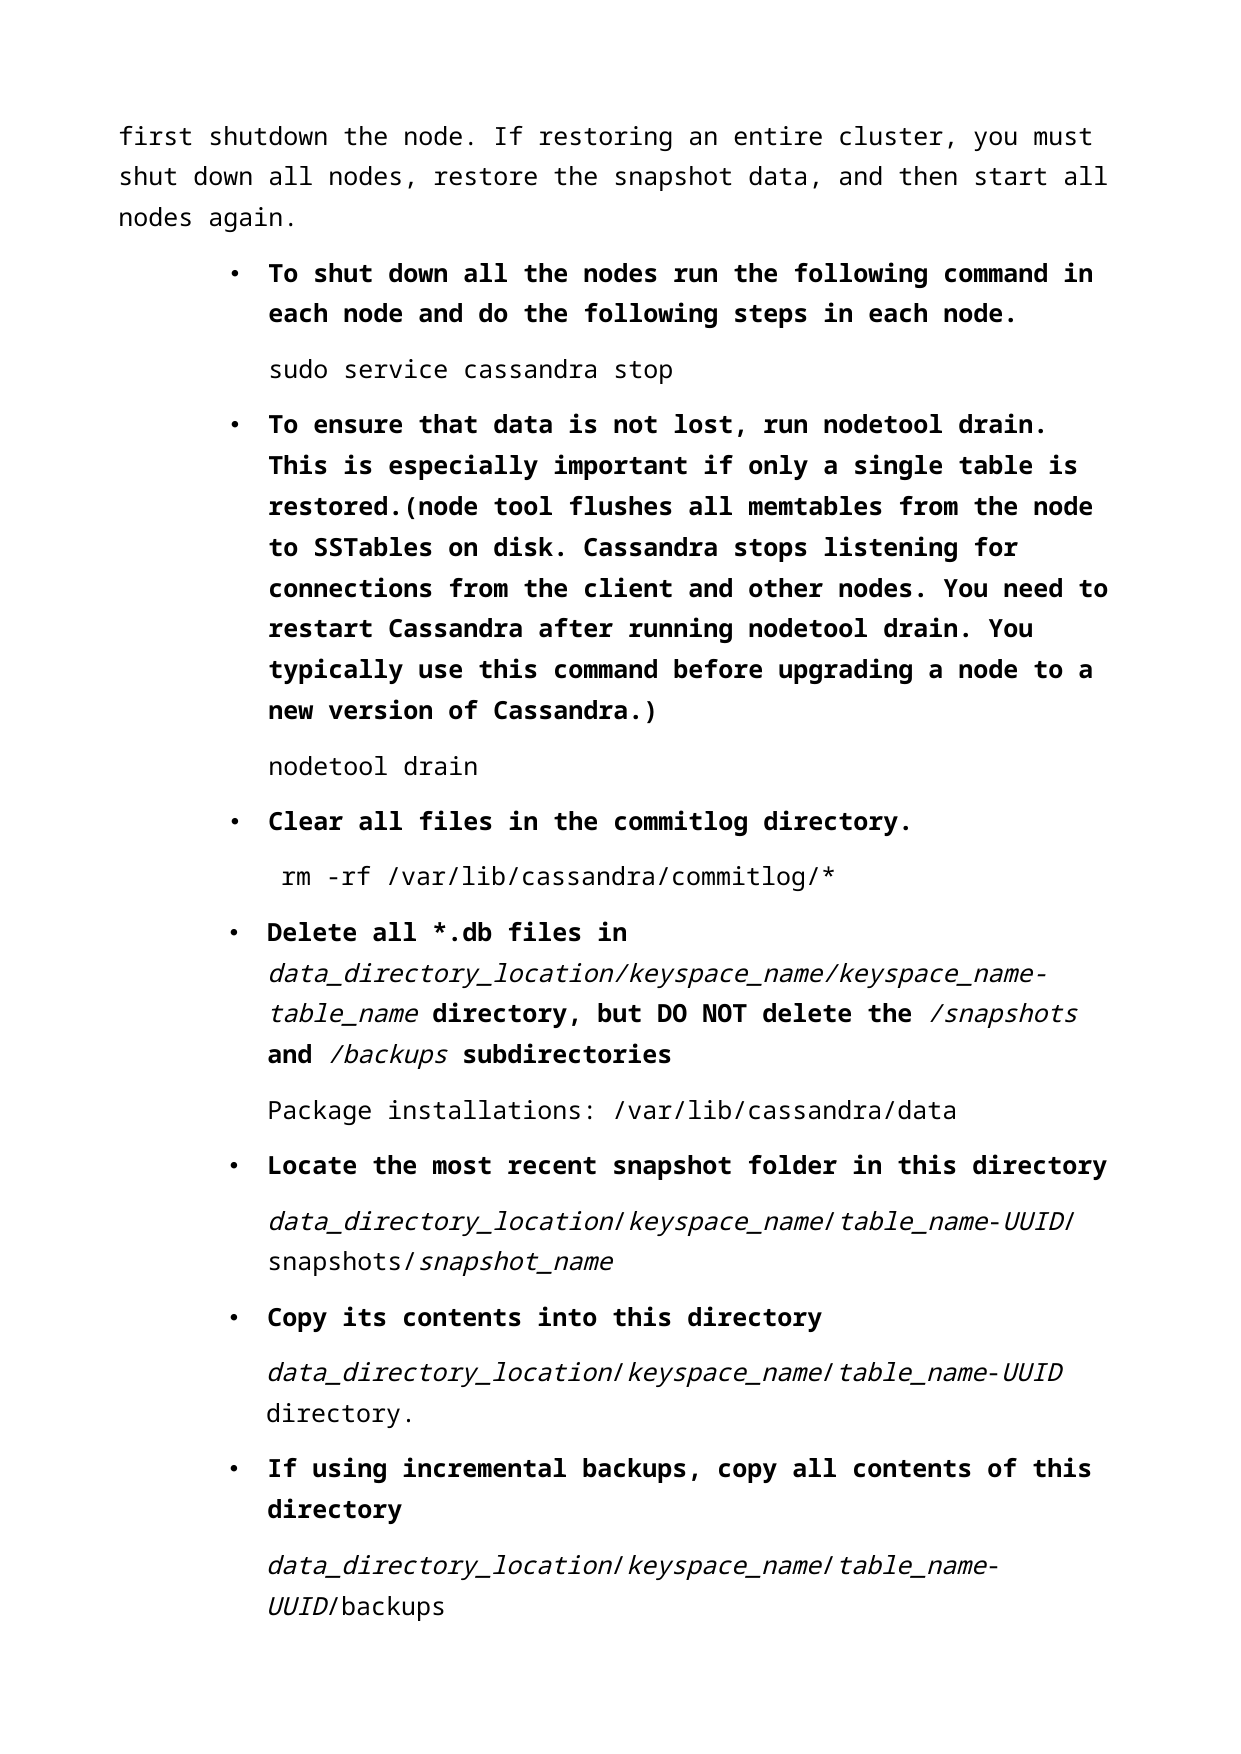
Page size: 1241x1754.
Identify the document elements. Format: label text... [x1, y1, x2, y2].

list Package installations: /var/lib/cassandra/data [229, 1092, 1122, 1126]
list sudo service cassandra stop [231, 351, 1122, 386]
list Locate the most recent snapshot folder in this directory [229, 1148, 1122, 1182]
list data_directory_location/keyspace_name/table_name-UUID/snapshots/snapshot_name [229, 1203, 1122, 1278]
list nodetool drain [231, 748, 1122, 782]
text first shutdown the node. If restoring an entire cluster, you must shut down all nodes, restore the snapshot data, and then start all nodes again. [118, 118, 1122, 234]
text rm -rf /var/lib/cassandra/commitlog/* [118, 859, 1122, 893]
list Copy its contents into this directory [229, 1299, 1122, 1333]
text data_directory_location/keyspace_name/table_name- UUID/backups [118, 1547, 1122, 1622]
list If using incremental backups, copy all contents of this directory [229, 1451, 1122, 1526]
text data_directory_location/keyspace_name/table_name-UUID directory. [118, 1355, 1122, 1430]
list To ensure that data is not lost, run nodetool drain. This is especially important if only a single table is restored.(node tool flushes all memtables from the node to SSTables on disk. Cassandra stops listening for connections from the client and other nodes. You need to restart Cassandra after running nodetool drain. You typically use this command before upgrading a node to a new version of Cassandra.) [231, 407, 1122, 727]
list Clear all files in the commitlog directory. [231, 803, 1122, 838]
list To shut down all the nodes run the following command in each node and do the following steps in each node. [231, 255, 1122, 330]
list Delete all *.db files in data_directory_location/keyspace_name/keyspace_name-table_name directory, but DO NOT delete the /snapshots and /backups subdirectories [229, 914, 1122, 1071]
